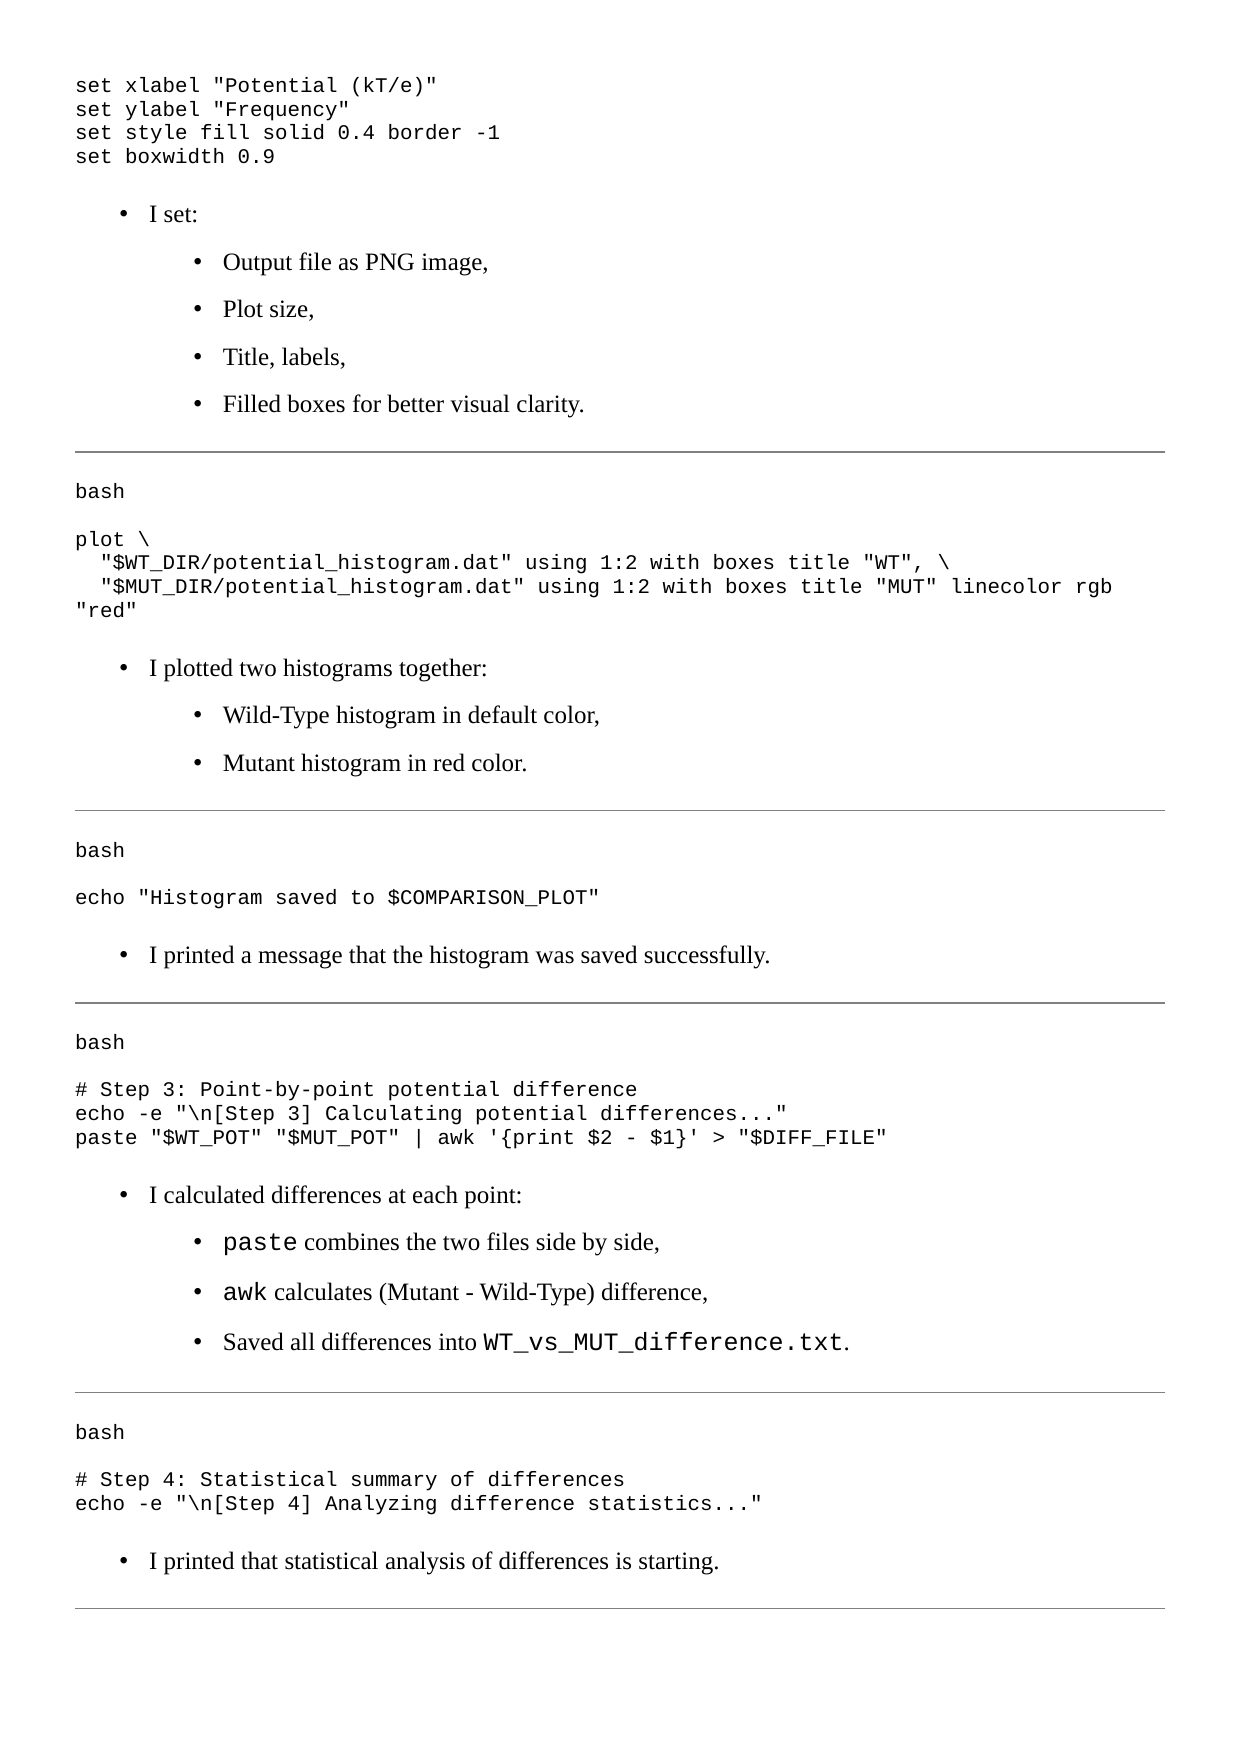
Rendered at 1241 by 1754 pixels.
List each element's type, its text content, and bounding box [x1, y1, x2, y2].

text echo -e "\n[Step 3] Calculating potential differences..." [75, 1103, 1165, 1127]
list paste combines the two files side by side, [193, 1227, 1165, 1258]
list I printed that statistical analysis of differences is starting. [119, 1546, 1165, 1574]
list I plotted two histograms together: [119, 653, 1165, 681]
text set style fill solid 0.4 border -1 [75, 122, 1165, 146]
list I set: [119, 199, 1165, 228]
text echo -e "\n[Step 4] Analyzing difference statistics..." [75, 1493, 1165, 1516]
list awk calculates (Mutant - Wild-Type) difference, [193, 1277, 1165, 1308]
text bash [75, 840, 1165, 863]
text set xlabel "Potential (kT/e)" [75, 75, 1165, 99]
list I calculated differences at each point: [119, 1180, 1165, 1208]
list Title, labels, [193, 342, 1165, 371]
list Saved all differences into WT_vs_MUT_difference.txt. [193, 1327, 1165, 1358]
list Wild-Type histogram in default color, [193, 700, 1165, 729]
text bash [75, 1032, 1165, 1056]
text echo "Histogram saved to $COMPARISON_PLOT" [75, 887, 1165, 911]
text bash [75, 1422, 1165, 1445]
text set ylabel "Frequency" [75, 99, 1165, 122]
list Plot size, [193, 294, 1165, 323]
text bash [75, 481, 1165, 505]
text paste "$WT_POT" "$MUT_POT" | awk '{print $2 - $1}' > "$DIFF_FILE" [75, 1127, 1165, 1150]
text "$WT_DIR/potential_histogram.dat" using 1:2 with boxes title "WT", \ [75, 552, 1165, 576]
list Mutant histogram in red color. [193, 748, 1165, 777]
list Filled boxes for better visual clarity. [193, 389, 1165, 418]
list Output file as PNG image, [193, 247, 1165, 275]
text set boxwidth 0.9 [75, 146, 1165, 169]
text # Step 3: Point-by-point potential difference [75, 1079, 1165, 1103]
text # Step 4: Statistical summary of differences [75, 1469, 1165, 1493]
text plot \ [75, 529, 1165, 552]
text "$MUT_DIR/potential_histogram.dat" using 1:2 with boxes title "MUT" linecolor rgb "red" [75, 576, 1165, 623]
list I printed a message that the histogram was saved successfully. [119, 940, 1165, 969]
